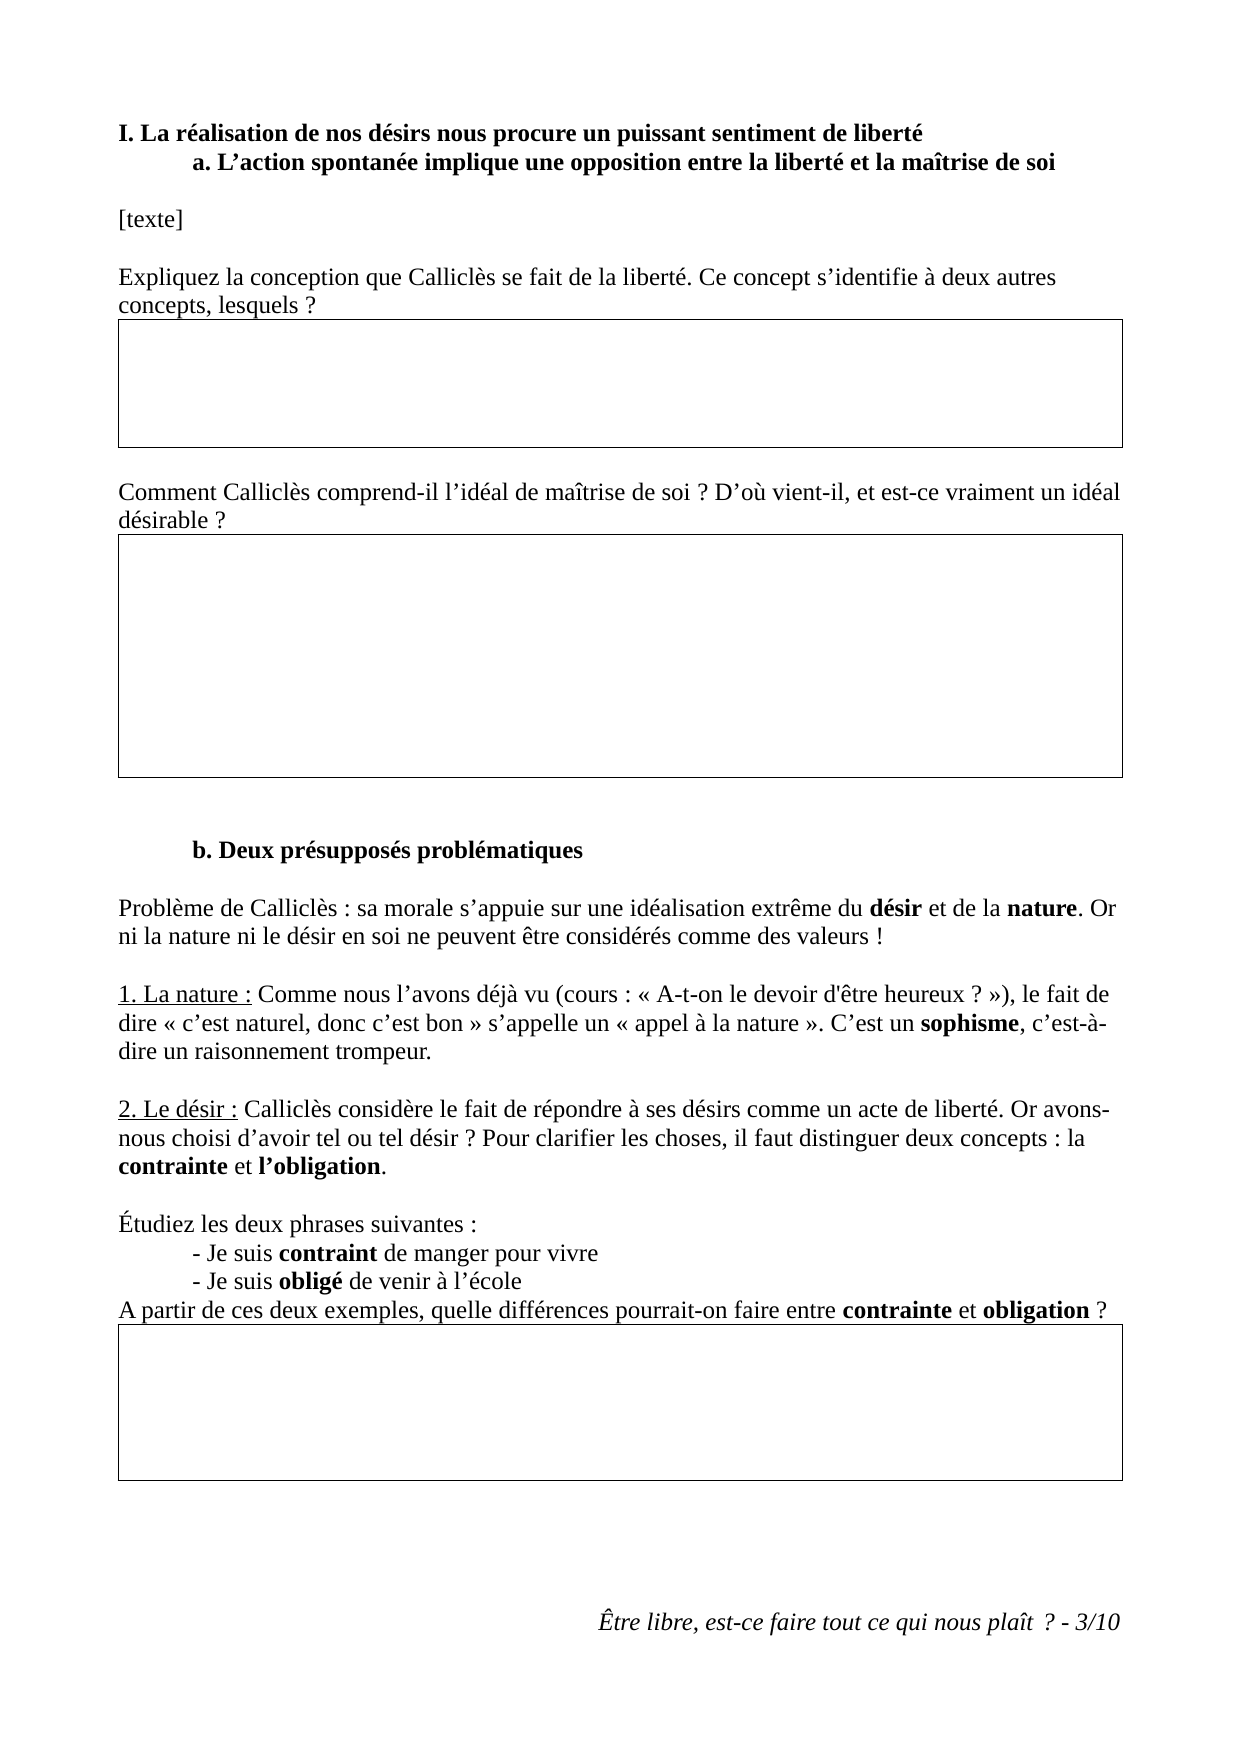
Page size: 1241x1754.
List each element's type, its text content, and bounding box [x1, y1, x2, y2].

text Étudiez les deux phrases suivantes : [118, 1209, 1122, 1238]
text Expliquez la conception que Calliclès se fait de la liberté. Ce concept s’identifie à deux autres concepts, lesquels ? [118, 262, 1122, 319]
text Comment Calliclès comprend-il l’idéal de maîtrise de soi ? D’où vient-il, et est-ce vraiment un idéal désirable ? [118, 477, 1122, 534]
text - Je suis obligé de venir à l’école [192, 1266, 1122, 1295]
table_header [119, 1325, 1122, 1480]
text 2. Le désir : Calliclès considère le fait de répondre à ses désirs comme un acte de liberté. Or avons-nous choisi d’avoir tel ou tel désir ? Pour clarifier les choses, il faut distinguer deux concepts : la contrainte et l’obligation. [118, 1094, 1122, 1180]
text [texte] [118, 204, 1122, 233]
text A partir de ces deux exemples, quelle différences pourrait-on faire entre contrainte et obligation ? [118, 1295, 1122, 1324]
table_header [119, 535, 1122, 777]
text b. Deux présupposés problématiques [118, 835, 1122, 864]
table_header [119, 320, 1122, 447]
text a. L’action spontanée implique une opposition entre la liberté et la maîtrise de soi [118, 147, 1122, 176]
text 1. La nature : Comme nous l’avons déjà vu (cours : « A-t-on le devoir d'être heureux ? »), le fait de dire « c’est naturel, donc c’est bon » s’appelle un « appel à la nature ». C’est un sophisme, c’est-à-dire un raisonnement trompeur. [118, 979, 1122, 1065]
text I. La réalisation de nos désirs nous procure un puissant sentiment de liberté [118, 118, 1122, 147]
text - Je suis contraint de manger pour vivre [192, 1238, 1122, 1266]
text Problème de Calliclès : sa morale s’appuie sur une idéalisation extrême du désir et de la nature. Or ni la nature ni le désir en soi ne peuvent être considérés comme des valeurs ! [118, 893, 1122, 950]
